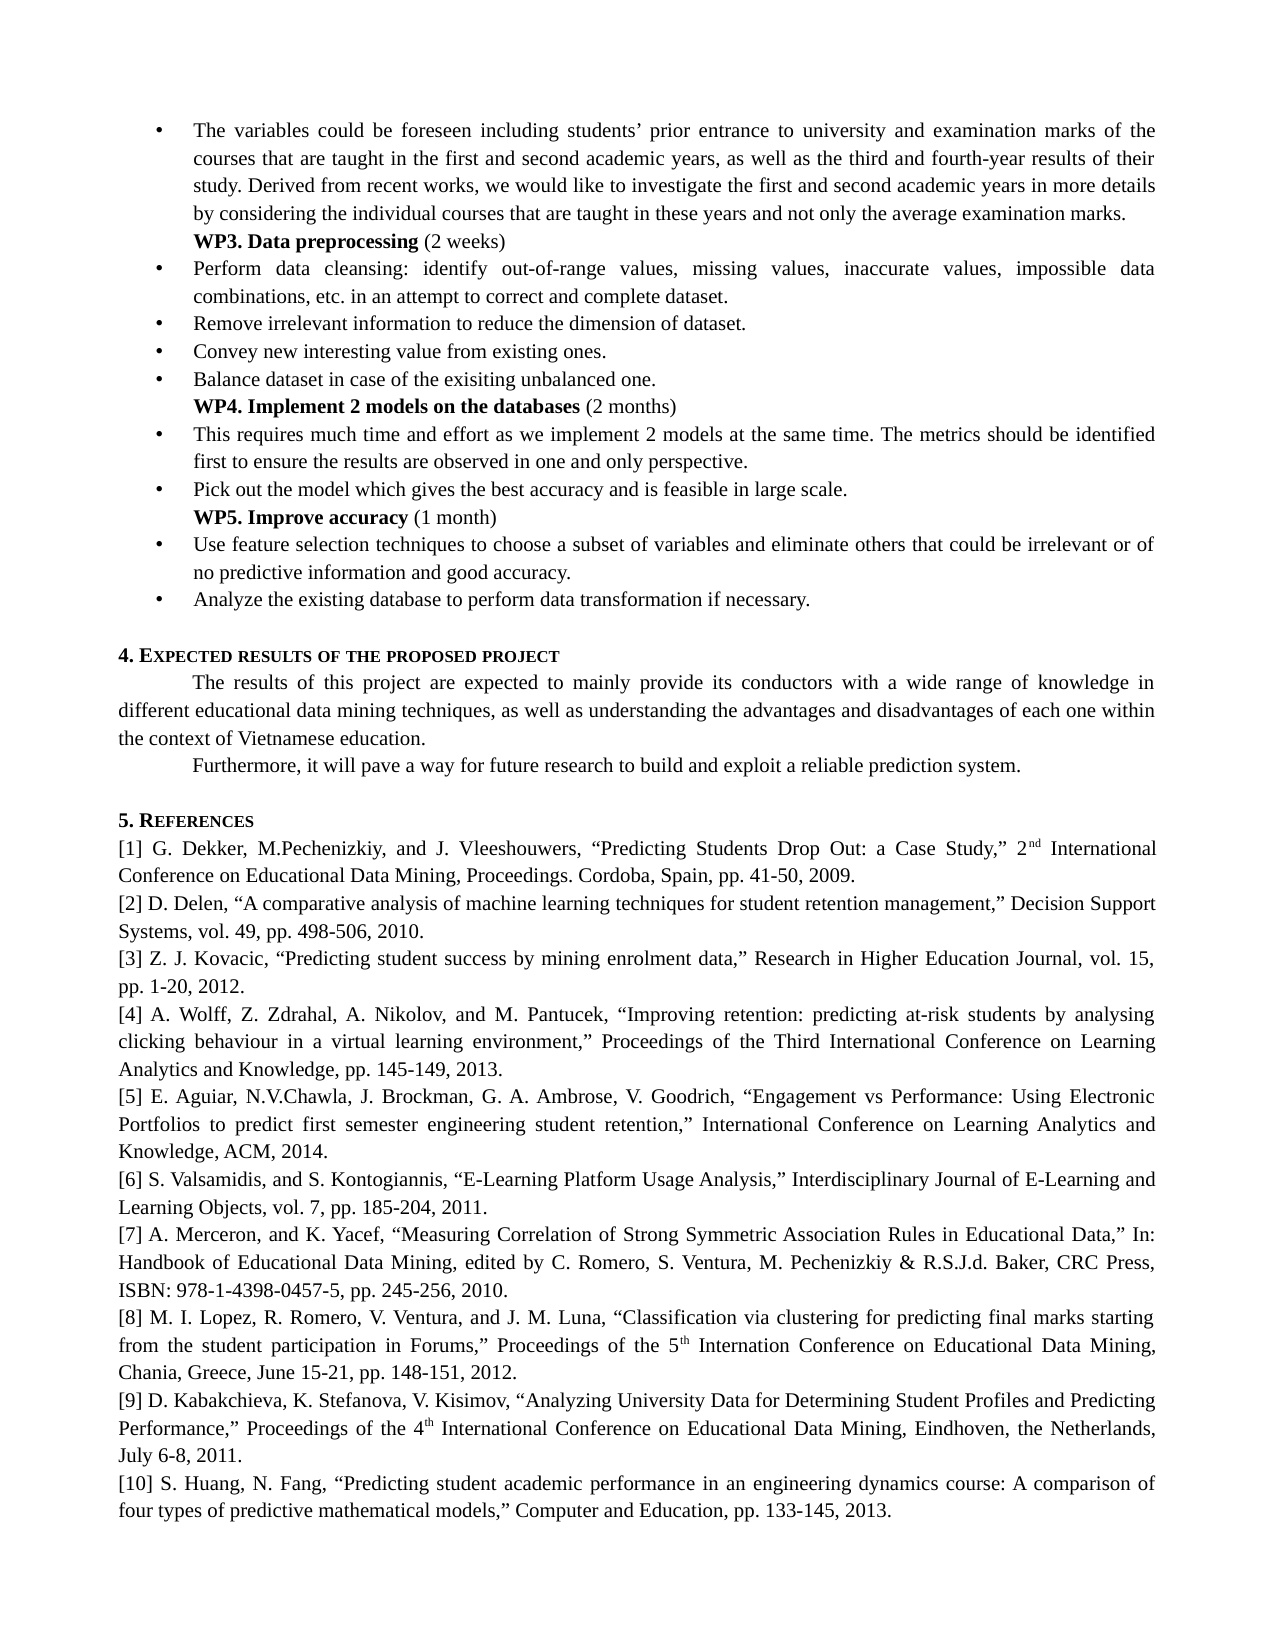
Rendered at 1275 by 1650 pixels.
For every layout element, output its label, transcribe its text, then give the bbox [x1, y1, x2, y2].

text [3] Z. J. Kovacic, “Predicting student success by mining enrolment data,” Research in Higher Education Journal, vol. 15, pp. 1-20, 2012. [118, 946, 1157, 998]
text [2] D. Delen, “A comparative analysis of machine learning techniques for student retention management,” Decision Support Systems, vol. 49, pp. 498-506, 2010. [118, 891, 1157, 943]
text [7] A. Merceron, and K. Yacef, “Measuring Correlation of Strong Symmetric Association Rules in Educational Data,” In: Handbook of Educational Data Mining, edited by C. Romero, S. Ventura, M. Pechenizkiy & R.S.J.d. Baker, CRC Press, ISBN: 978-1-4398-0457-5, pp. 245-256, 2010. [118, 1222, 1157, 1302]
list The variables could be foreseen including students’ prior entrance to university and examination marks of the courses that are taught in the first and second academic years, as well as the third and fourth-year results of their study. Derived from recent works, we would like to investigate the first and second academic years in more details by considering the individual courses that are taught in these years and not only the average examination marks. [156, 118, 1157, 225]
text [9] D. Kabakchieva, K. Stefanova, V. Kisimov, “Analyzing University Data for Determining Student Profiles and Predicting Performance,” Proceedings of the 4th International Conference on Educational Data Mining, Eindhoven, the Netherlands, July 6-8, 2011. [118, 1388, 1157, 1467]
list Pick out the model which gives the best accuracy and is feasible in large scale. [156, 477, 1157, 501]
text 5. References [118, 808, 1157, 832]
text [6] S. Valsamidis, and S. Kontogiannis, “E-Learning Platform Usage Analysis,” Interdisciplinary Journal of E-Learning and Learning Objects, vol. 7, pp. 185-204, 2011. [118, 1167, 1157, 1219]
list Use feature selection techniques to choose a subset of variables and eliminate others that could be irrelevant or of no predictive information and good accuracy. [156, 532, 1157, 584]
list WP5. Improve accuracy (1 month) [156, 504, 1157, 529]
list WP3. Data preprocessing (2 weeks) [156, 228, 1157, 253]
list Convey new interesting value from existing ones. [156, 339, 1157, 363]
list Remove irrelevant information to reduce the dimension of dataset. [156, 311, 1157, 335]
text Furthermore, it will pave a way for future research to build and exploit a reliable prediction system. [118, 753, 1157, 777]
list Analyze the existing database to perform data transformation if necessary. [156, 587, 1157, 611]
list WP4. Implement 2 models on the databases (2 months) [156, 394, 1157, 418]
list Balance dataset in case of the exisiting unbalanced one. [156, 367, 1157, 391]
text [5] E. Aguiar, N.V.Chawla, J. Brockman, G. A. Ambrose, V. Goodrich, “Engagement vs Performance: Using Electronic Portfolios to predict first semester engineering student retention,” International Conference on Learning Analytics and Knowledge, ACM, 2014. [118, 1084, 1157, 1163]
text [10] S. Huang, N. Fang, “Predicting student academic performance in an engineering dynamics course: A comparison of four types of predictive mathematical models,” Computer and Education, pp. 133-145, 2013. [118, 1471, 1157, 1522]
text [8] M. I. Lopez, R. Romero, V. Ventura, and J. M. Luna, “Classification via clustering for predicting final marks starting from the student participation in Forums,” Proceedings of the 5th Internation Conference on Educational Data Mining, Chania, Greece, June 15-21, pp. 148-151, 2012. [118, 1305, 1157, 1384]
text The results of this project are expected to mainly provide its conductors with a wide range of knowledge in different educational data mining techniques, as well as understanding the advantages and disadvantages of each one within the context of Vietnamese education. [118, 670, 1157, 749]
text [1] G. Dekker, M.Pechenizkiy, and J. Vleeshouwers, “Predicting Students Drop Out: a Case Study,” 2nd International Conference on Educational Data Mining, Proceedings. Cordoba, Spain, pp. 41-50, 2009. [118, 836, 1157, 887]
text [4] A. Wolff, Z. Zdrahal, A. Nikolov, and M. Pantucek, “Improving retention: predicting at-risk students by analysing clicking behaviour in a virtual learning environment,” Proceedings of the Third International Conference on Learning Analytics and Knowledge, pp. 145-149, 2013. [118, 1001, 1157, 1081]
list Perform data cleansing: identify out-of-range values, missing values, inaccurate values, impossible data combinations, etc. in an attempt to correct and complete dataset. [156, 256, 1157, 308]
text 4. Expected results of the proposed project [118, 643, 1157, 667]
list This requires much time and effort as we implement 2 models at the same time. The metrics should be identified first to ensure the results are observed in one and only perspective. [156, 422, 1157, 473]
